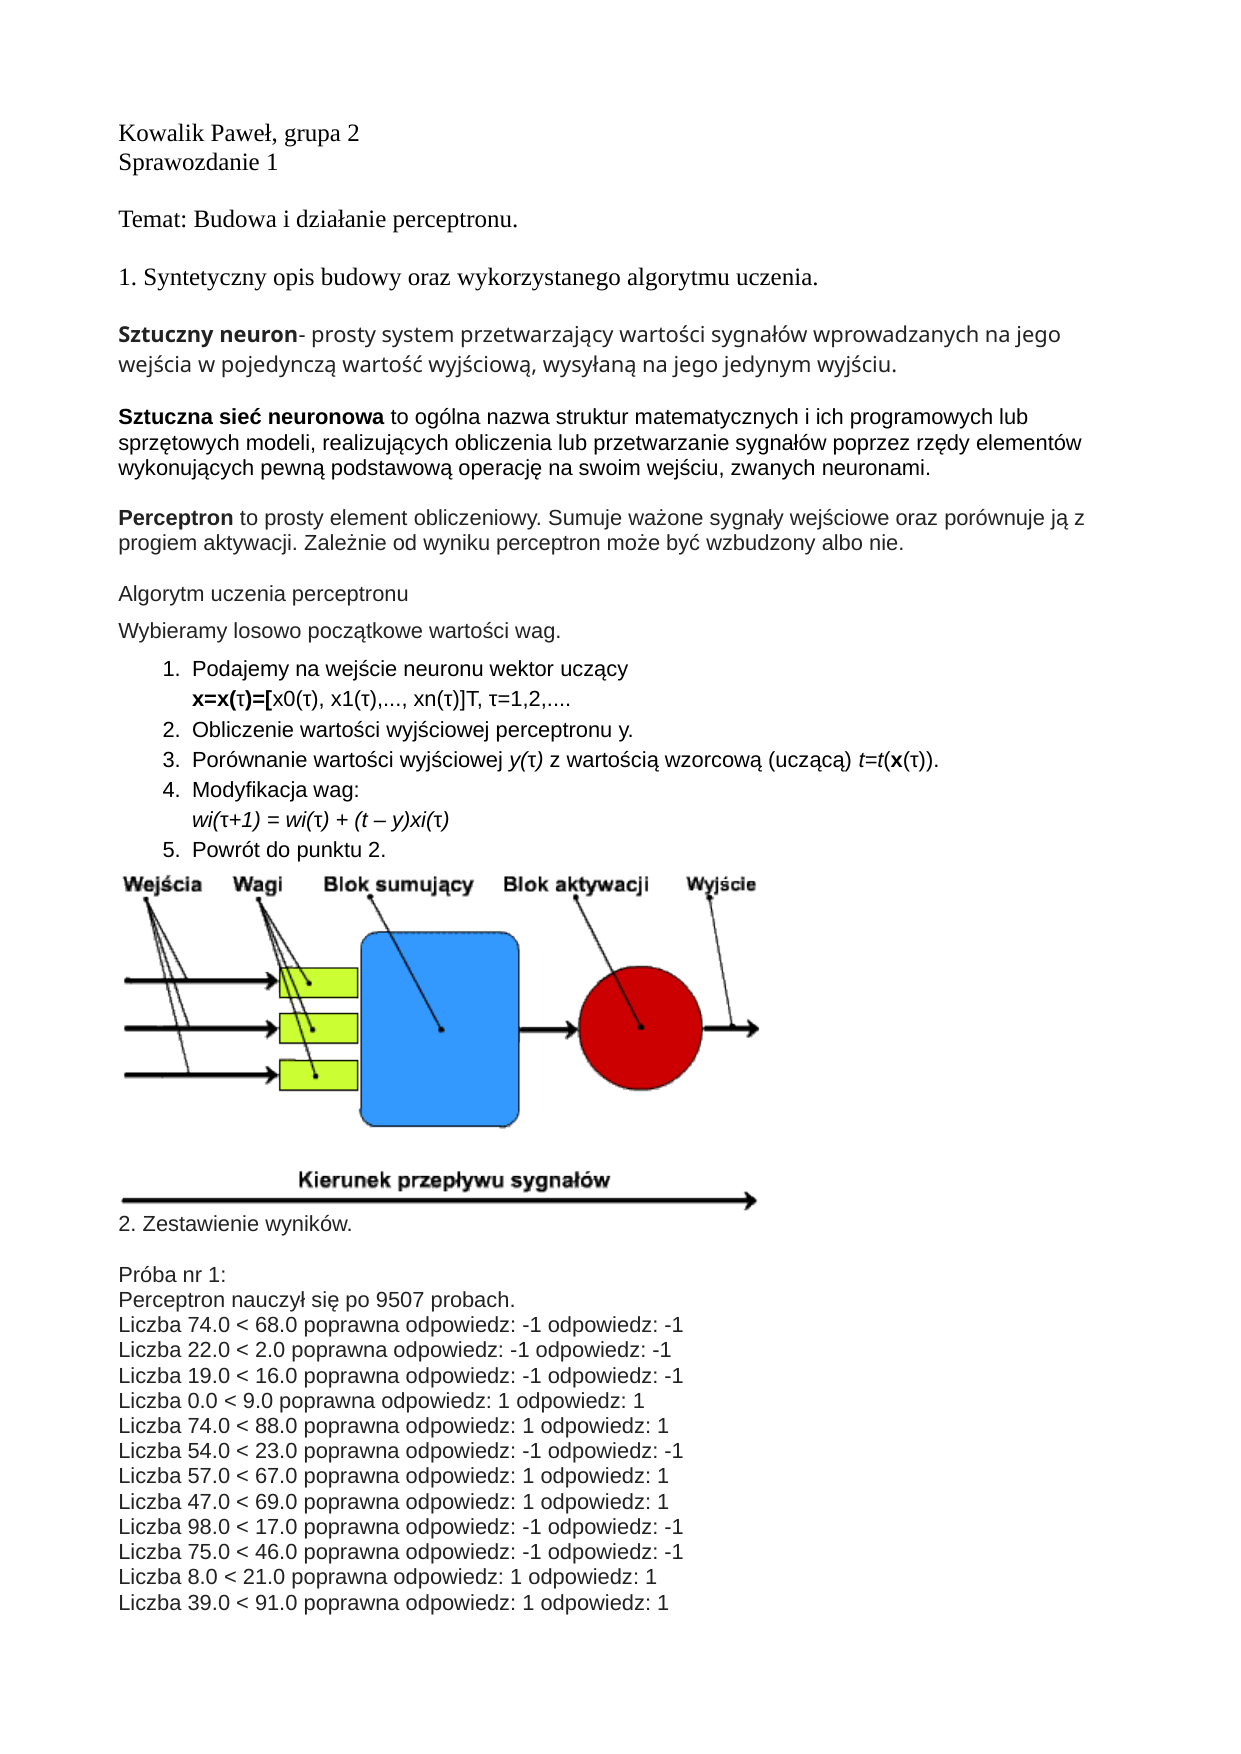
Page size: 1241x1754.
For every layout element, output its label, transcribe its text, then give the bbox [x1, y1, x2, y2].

list Powrót do punktu 2. [162, 837, 1122, 862]
text Liczba 8.0 < 21.0 poprawna odpowiedz: 1 odpowiedz: 1 [118, 1564, 1122, 1589]
text 1. Syntetyczny opis budowy oraz wykorzystanego algorytmu uczenia. [118, 262, 1122, 291]
list Porównanie wartości wyjściowej y(τ) z wartością wzorcową (uczącą) t=t(x(τ)). [162, 747, 1122, 772]
text Temat: Budowa i działanie perceptronu. [118, 204, 1122, 233]
text Liczba 0.0 < 9.0 poprawna odpowiedz: 1 odpowiedz: 1 [118, 1388, 1122, 1413]
text Perceptron nauczył się po 9507 probach. [118, 1287, 1122, 1312]
text Liczba 74.0 < 88.0 poprawna odpowiedz: 1 odpowiedz: 1 [118, 1413, 1122, 1438]
text Sztuczna sieć neuronowa to ogólna nazwa struktur matematycznych i ich programowych lub sprzętowych modeli, realizujących obliczenia lub przetwarzanie sygnałów poprzez rzędy elementów wykonujących pewną podstawową operację na swoim wejściu, zwanych neuronami. [118, 404, 1122, 480]
text Próba nr 1: [118, 1262, 1122, 1287]
text Liczba 39.0 < 91.0 poprawna odpowiedz: 1 odpowiedz: 1 [118, 1589, 1122, 1614]
list Obliczenie wartości wyjściowej perceptronu y. [162, 716, 1122, 742]
text Wybieramy losowo początkowe wartości wag. [118, 618, 1122, 643]
text Liczba 74.0 < 68.0 poprawna odpowiedz: -1 odpowiedz: -1 [118, 1312, 1122, 1337]
text 2. Zestawienie wyników. [118, 1211, 1122, 1236]
text Liczba 57.0 < 67.0 poprawna odpowiedz: 1 odpowiedz: 1 [118, 1463, 1122, 1488]
text Liczba 47.0 < 69.0 poprawna odpowiedz: 1 odpowiedz: 1 [118, 1488, 1122, 1514]
text Sztuczny neuron- prosty system przetwarzający wartości sygnałów wprowadzanych na jego wejścia w pojedynczą wartość wyjściową, wysyłaną na jego jedynym wyjściu. [118, 319, 1122, 379]
text Liczba 75.0 < 46.0 poprawna odpowiedz: -1 odpowiedz: -1 [118, 1539, 1122, 1564]
text Algorytm uczenia perceptronu [118, 581, 1122, 606]
text Liczba 98.0 < 17.0 poprawna odpowiedz: -1 odpowiedz: -1 [118, 1514, 1122, 1539]
text Kowalik Paweł, grupa 2 [118, 118, 1122, 147]
text Liczba 19.0 < 16.0 poprawna odpowiedz: -1 odpowiedz: -1 [118, 1362, 1122, 1388]
picture [118, 867, 761, 1212]
text Liczba 22.0 < 2.0 poprawna odpowiedz: -1 odpowiedz: -1 [118, 1337, 1122, 1362]
text Perceptron to prosty element obliczeniowy. Sumuje ważone sygnały wejściowe oraz porównuje ją z progiem aktywacji. Zależnie od wyniku perceptron może być wzbudzony albo nie. [118, 505, 1122, 555]
list Modyfikacja wag: wi(τ+1) = wi(τ) + (t – y)xi(τ) [162, 777, 1122, 832]
text Sprawozdanie 1 [118, 147, 1122, 176]
text Liczba 54.0 < 23.0 poprawna odpowiedz: -1 odpowiedz: -1 [118, 1438, 1122, 1463]
list Podajemy na wejście neuronu wektor uczący x=x(τ)=[x0(τ), x1(τ),..., xn(τ)]T, τ=1,2,.... [162, 656, 1122, 711]
